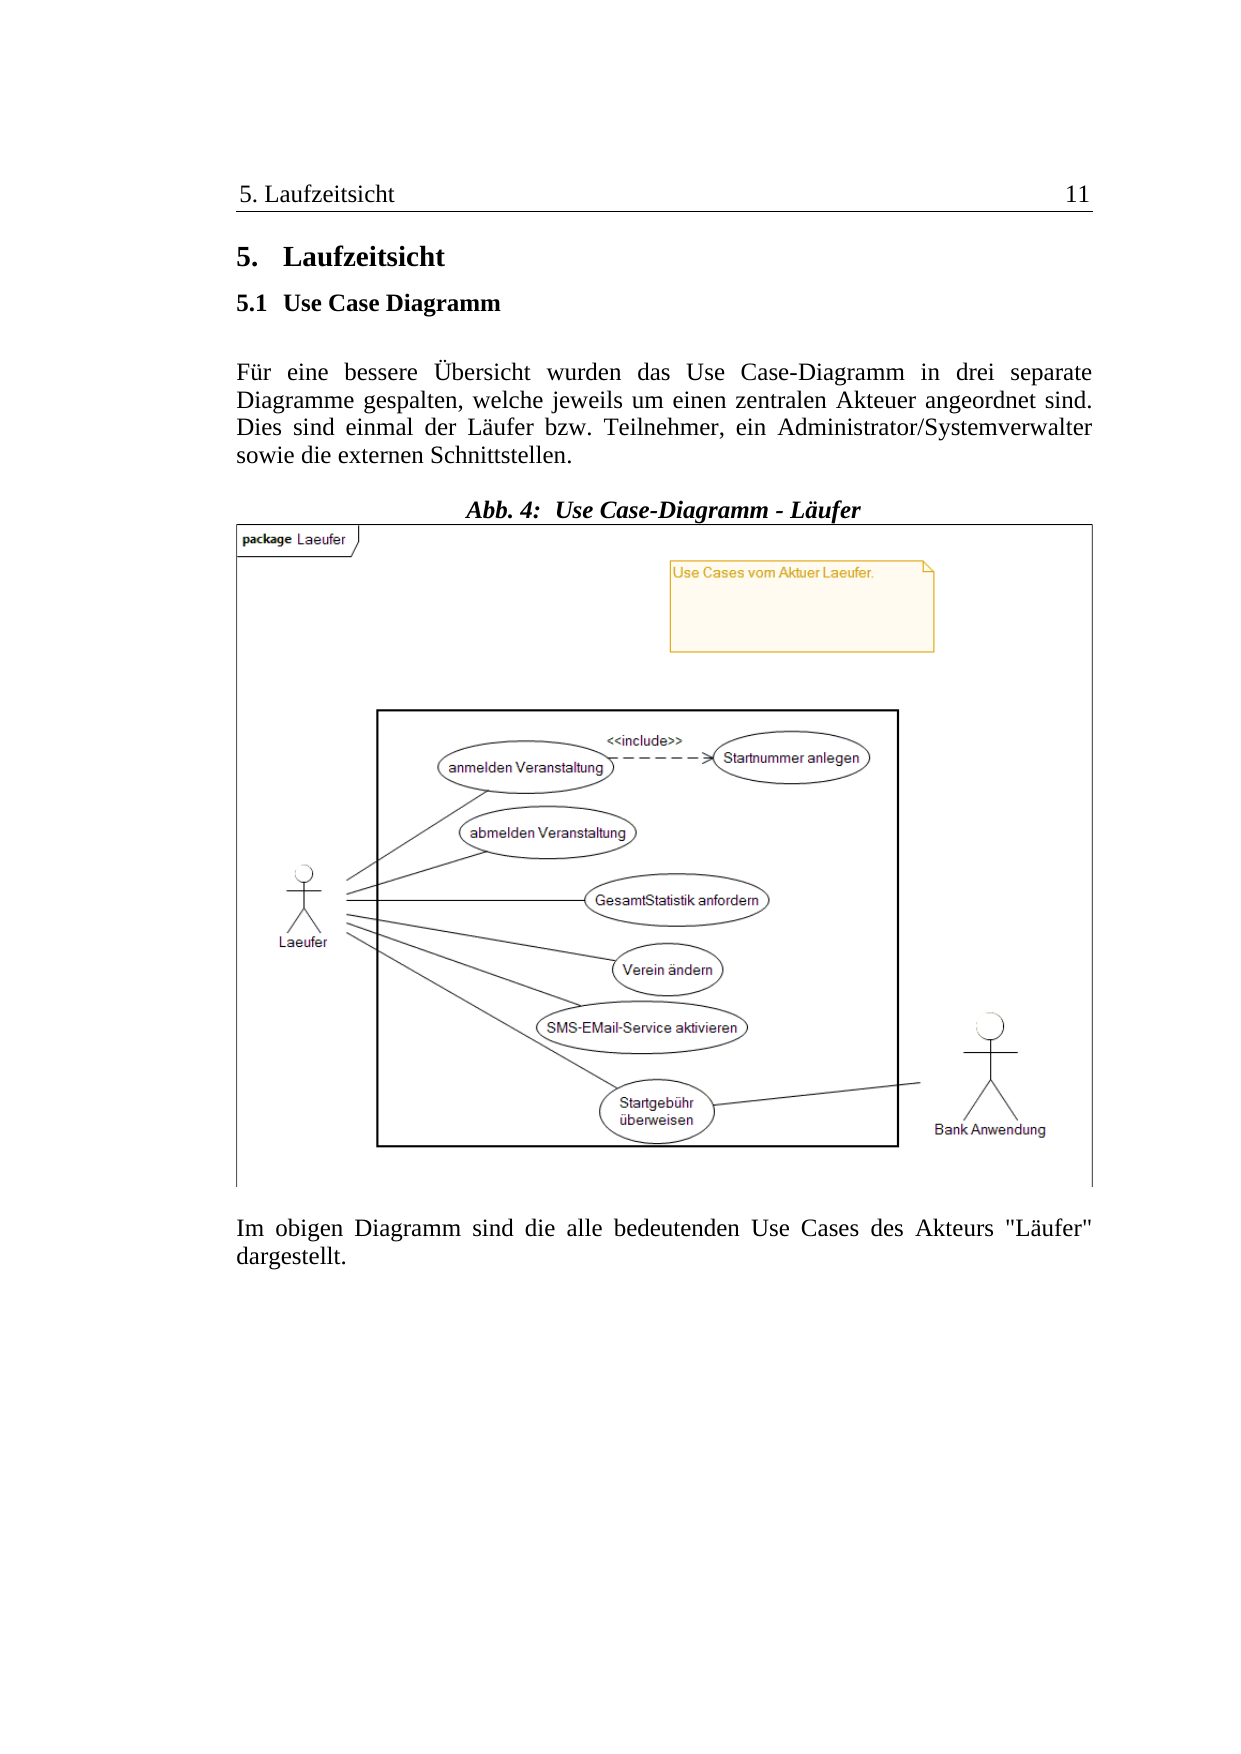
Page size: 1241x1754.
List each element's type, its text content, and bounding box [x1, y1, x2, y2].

subtitle Laufzeitsicht [236, 240, 1093, 273]
text Im obigen Diagramm sind die alle bedeutenden Use Cases des Akteurs "Läufer" dargestellt. [236, 1214, 1093, 1270]
subtitle Use Case Diagramm [236, 289, 1093, 316]
list Use Case-Diagramm - Läufer [236, 497, 1093, 524]
picture [236, 524, 1093, 1187]
text Für eine bessere Übersicht wurden das Use Case-Diagramm in drei separate Diagramme gespalten, welche jeweils um einen zentralen Akteuer angeordnet sind. Dies sind einmal der Läufer bzw. Teilnehmer, ein Administrator/Systemverwalter sowie die externen Schnittstellen. [236, 358, 1093, 469]
